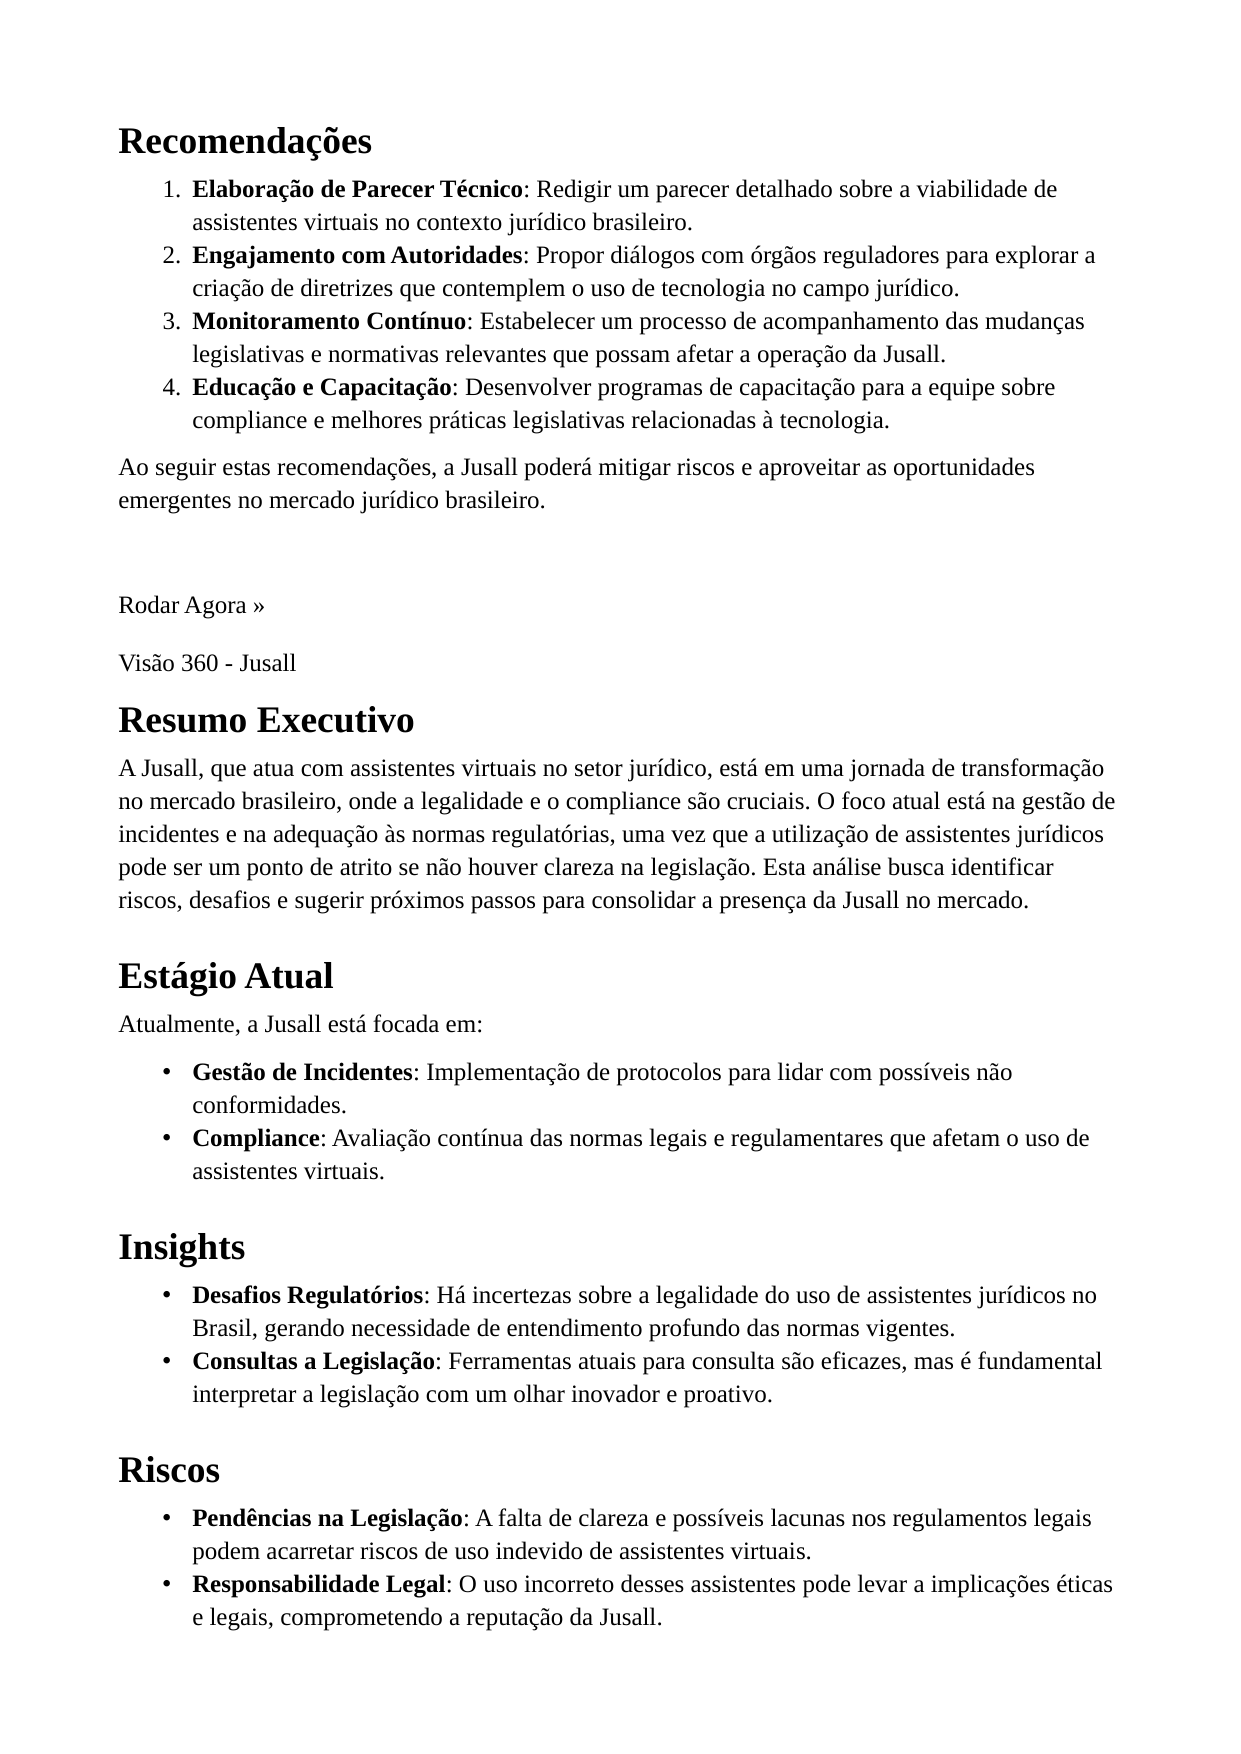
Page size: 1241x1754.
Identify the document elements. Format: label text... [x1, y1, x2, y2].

list Consultas a Legislação: Ferramentas atuais para consulta são eficazes, mas é fundamental interpretar a legislação com um olhar inovador e proativo. [162, 1346, 1122, 1408]
list Engajamento com Autoridades: Propor diálogos com órgãos reguladores para explorar a criação de diretrizes que contemplem o uso de tecnologia no campo jurídico. [162, 240, 1122, 302]
list Elaboração de Parecer Técnico: Redigir um parecer detalhado sobre a viabilidade de assistentes virtuais no contexto jurídico brasileiro. [162, 174, 1122, 236]
subtitle Estágio Atual [118, 954, 1122, 997]
text Atualmente, a Jusall está focada em: [118, 1009, 1122, 1038]
list Responsabilidade Legal: O uso incorreto desses assistentes pode levar a implicações éticas e legais, comprometendo a reputação da Jusall. [162, 1569, 1122, 1631]
text Visão 360 - Jusall [118, 648, 1122, 677]
text Ao seguir estas recomendações, a Jusall poderá mitigar riscos e aproveitar as oportunidades emergentes no mercado jurídico brasileiro. [118, 452, 1122, 514]
list Educação e Capacitação: Desenvolver programas de capacitação para a equipe sobre compliance e melhores práticas legislativas relacionadas à tecnologia. [162, 372, 1122, 434]
subtitle Riscos [118, 1448, 1122, 1491]
list Compliance: Avaliação contínua das normas legais e regulamentares que afetam o uso de assistentes virtuais. [162, 1123, 1122, 1185]
subtitle Insights [118, 1224, 1122, 1268]
list Gestão de Incidentes: Implementação de protocolos para lidar com possíveis não conformidades. [162, 1057, 1122, 1119]
list Pendências na Legislação: A falta de clareza e possíveis lacunas nos regulamentos legais podem acarretar riscos de uso indevido de assistentes virtuais. [162, 1503, 1122, 1565]
text A Jusall, que atua com assistentes virtuais no setor jurídico, está em uma jornada de transformação no mercado brasileiro, onde a legalidade e o compliance são cruciais. O foco atual está na gestão de incidentes e na adequação às normas regulatórias, uma vez que a utilização de assistentes jurídicos pode ser um ponto de atrito se não houver clareza na legislação. Esta análise busca identificar riscos, desafios e sugerir próximos passos para consolidar a presença da Jusall no mercado. [118, 753, 1122, 914]
subtitle Recomendações [118, 118, 1122, 161]
list Monitoramento Contínuo: Estabelecer um processo de acompanhamento das mudanças legislativas e normativas relevantes que possam afetar a operação da Jusall. [162, 306, 1122, 368]
list Desafios Regulatórios: Há incertezas sobre a legalidade do uso de assistentes jurídicos no Brasil, gerando necessidade de entendimento profundo das normas vigentes. [162, 1280, 1122, 1342]
subtitle Resumo Executivo [118, 698, 1122, 741]
text Rodar Agora » [118, 591, 1122, 619]
